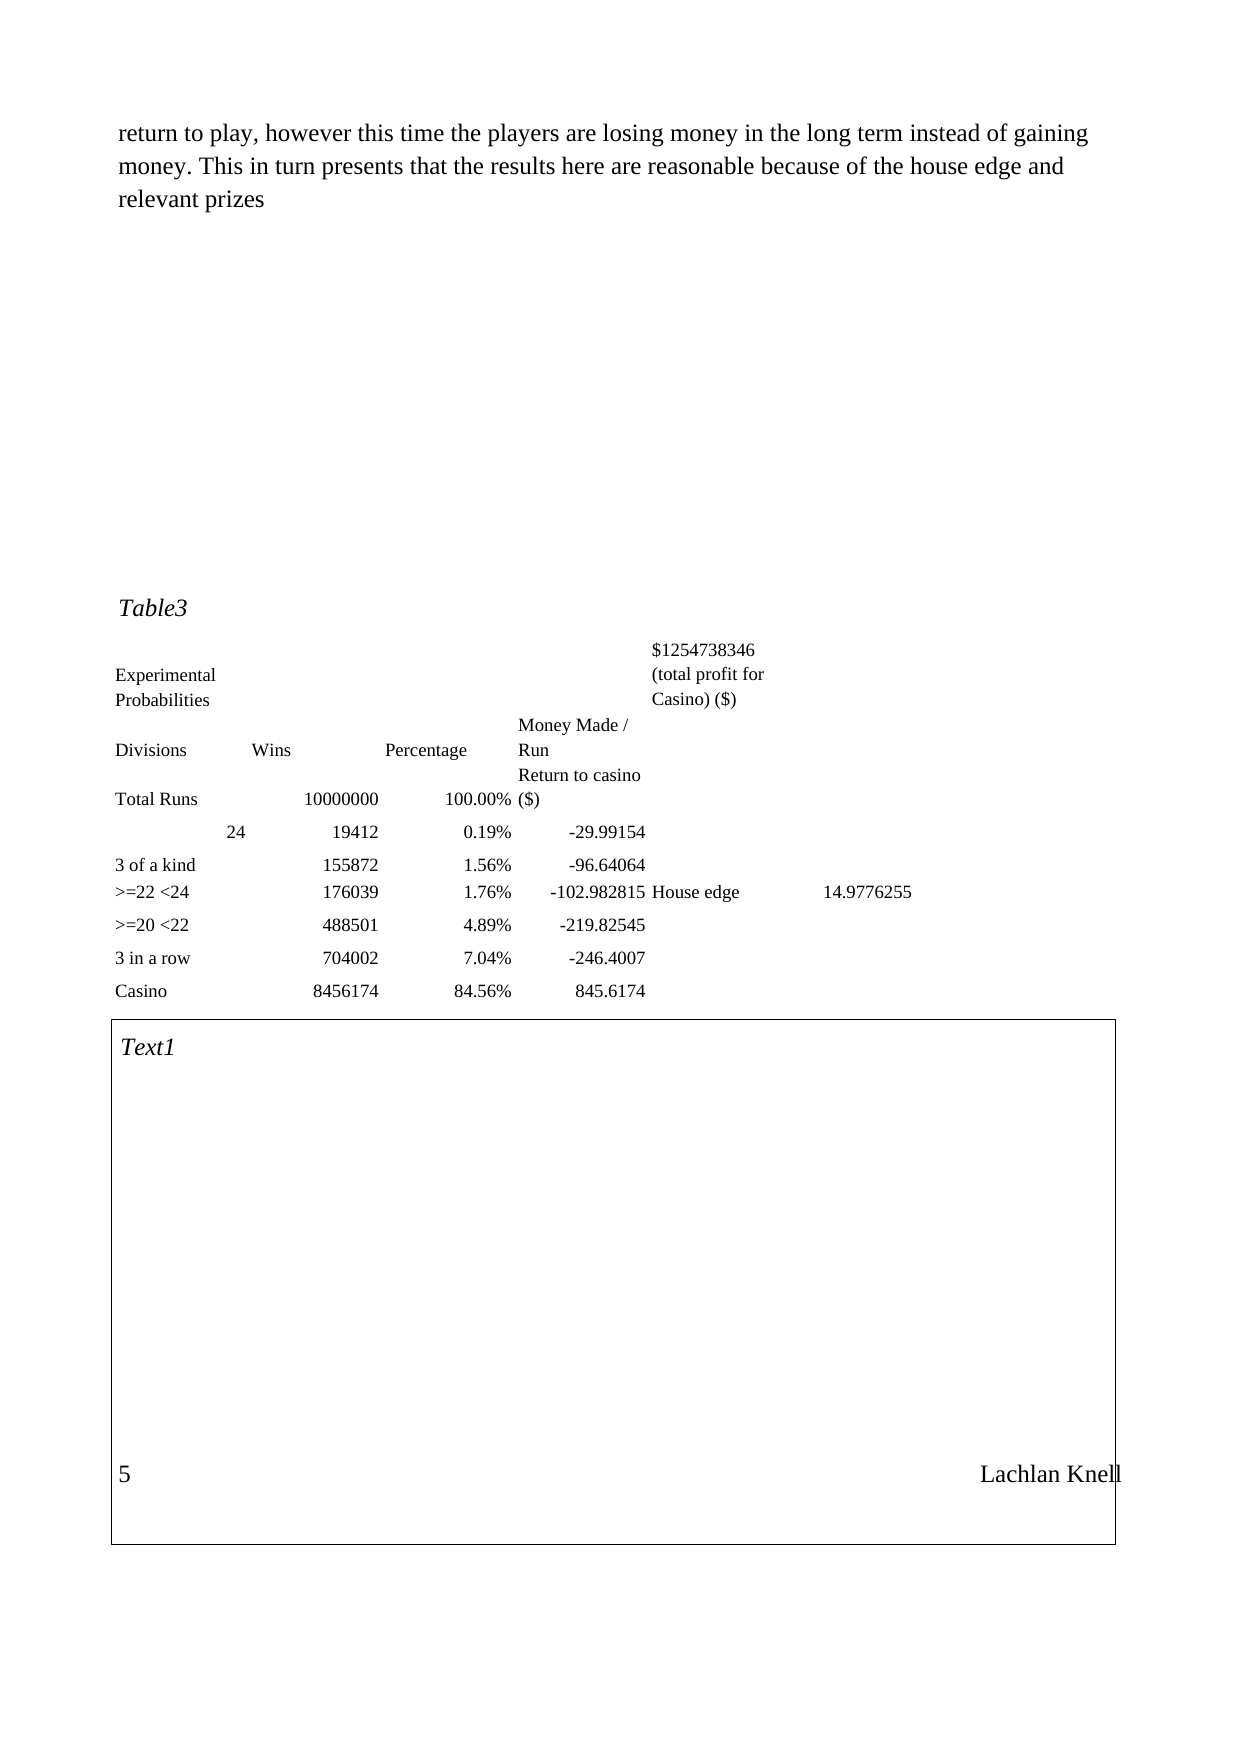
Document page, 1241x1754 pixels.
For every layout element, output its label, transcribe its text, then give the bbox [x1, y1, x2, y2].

table_cell 100.00% [382, 764, 515, 813]
table_header $1254738346 (total profit for Casino) ($) [649, 639, 782, 714]
table_cell [649, 939, 782, 972]
table_cell 845.6174 [515, 972, 648, 1005]
table_header Experimental Probabilities [112, 639, 248, 714]
table_cell [649, 714, 782, 763]
table_cell 24 [112, 813, 248, 846]
table_header [382, 639, 515, 714]
table_cell 3 in a row [112, 939, 248, 972]
table_cell Wins [248, 714, 382, 763]
table_cell [649, 906, 782, 939]
table_cell Percentage [382, 714, 515, 763]
table_cell 1.76% [382, 879, 515, 906]
table_cell >=22 <24 [112, 879, 248, 906]
table_cell 176039 [248, 879, 382, 906]
table_cell House edge [649, 879, 782, 906]
table_header [515, 639, 648, 714]
table_cell [782, 714, 915, 763]
text Table3 [118, 593, 1122, 622]
table_cell [649, 846, 782, 879]
table_cell 4.89% [382, 906, 515, 939]
table_cell 1.56% [382, 846, 515, 879]
table_cell 14.9776255 [782, 879, 915, 906]
table_cell -29.99154 [515, 813, 648, 846]
table_cell Money Made / Run [515, 714, 648, 763]
table_cell [782, 906, 915, 939]
table_cell [782, 813, 915, 846]
table_cell 19412 [248, 813, 382, 846]
table_cell Return to casino ($) [515, 764, 648, 813]
text return to play, however this time the players are losing money in the long term instead of gaining money. This in turn presents that the results here are reasonable because of the house edge and relevant prizes [118, 118, 1122, 213]
table_cell Divisions [112, 714, 248, 763]
table_cell 7.04% [382, 939, 515, 972]
table_cell 3 of a kind [112, 846, 248, 879]
table_cell -246.4007 [515, 939, 648, 972]
table_cell >=20 <22 [112, 906, 248, 939]
table_header [248, 639, 382, 714]
table_cell [649, 972, 782, 1005]
table_header [782, 639, 915, 714]
table_cell -102.982815 [515, 879, 648, 906]
table_cell [649, 813, 782, 846]
table_cell 84.56% [382, 972, 515, 1005]
table_cell Total Runs [112, 764, 248, 813]
table_cell Casino [112, 972, 248, 1005]
table_cell 10000000 [248, 764, 382, 813]
table_cell 0.19% [382, 813, 515, 846]
table_cell -96.64064 [515, 846, 648, 879]
table_cell [782, 764, 915, 813]
table_cell -219.82545 [515, 906, 648, 939]
table_cell [649, 764, 782, 813]
table_cell 488501 [248, 906, 382, 939]
table_cell [782, 939, 915, 972]
table_cell 704002 [248, 939, 382, 972]
table_cell [782, 972, 915, 1005]
table_cell 155872 [248, 846, 382, 879]
table_cell [782, 846, 915, 879]
table_cell 8456174 [248, 972, 382, 1005]
